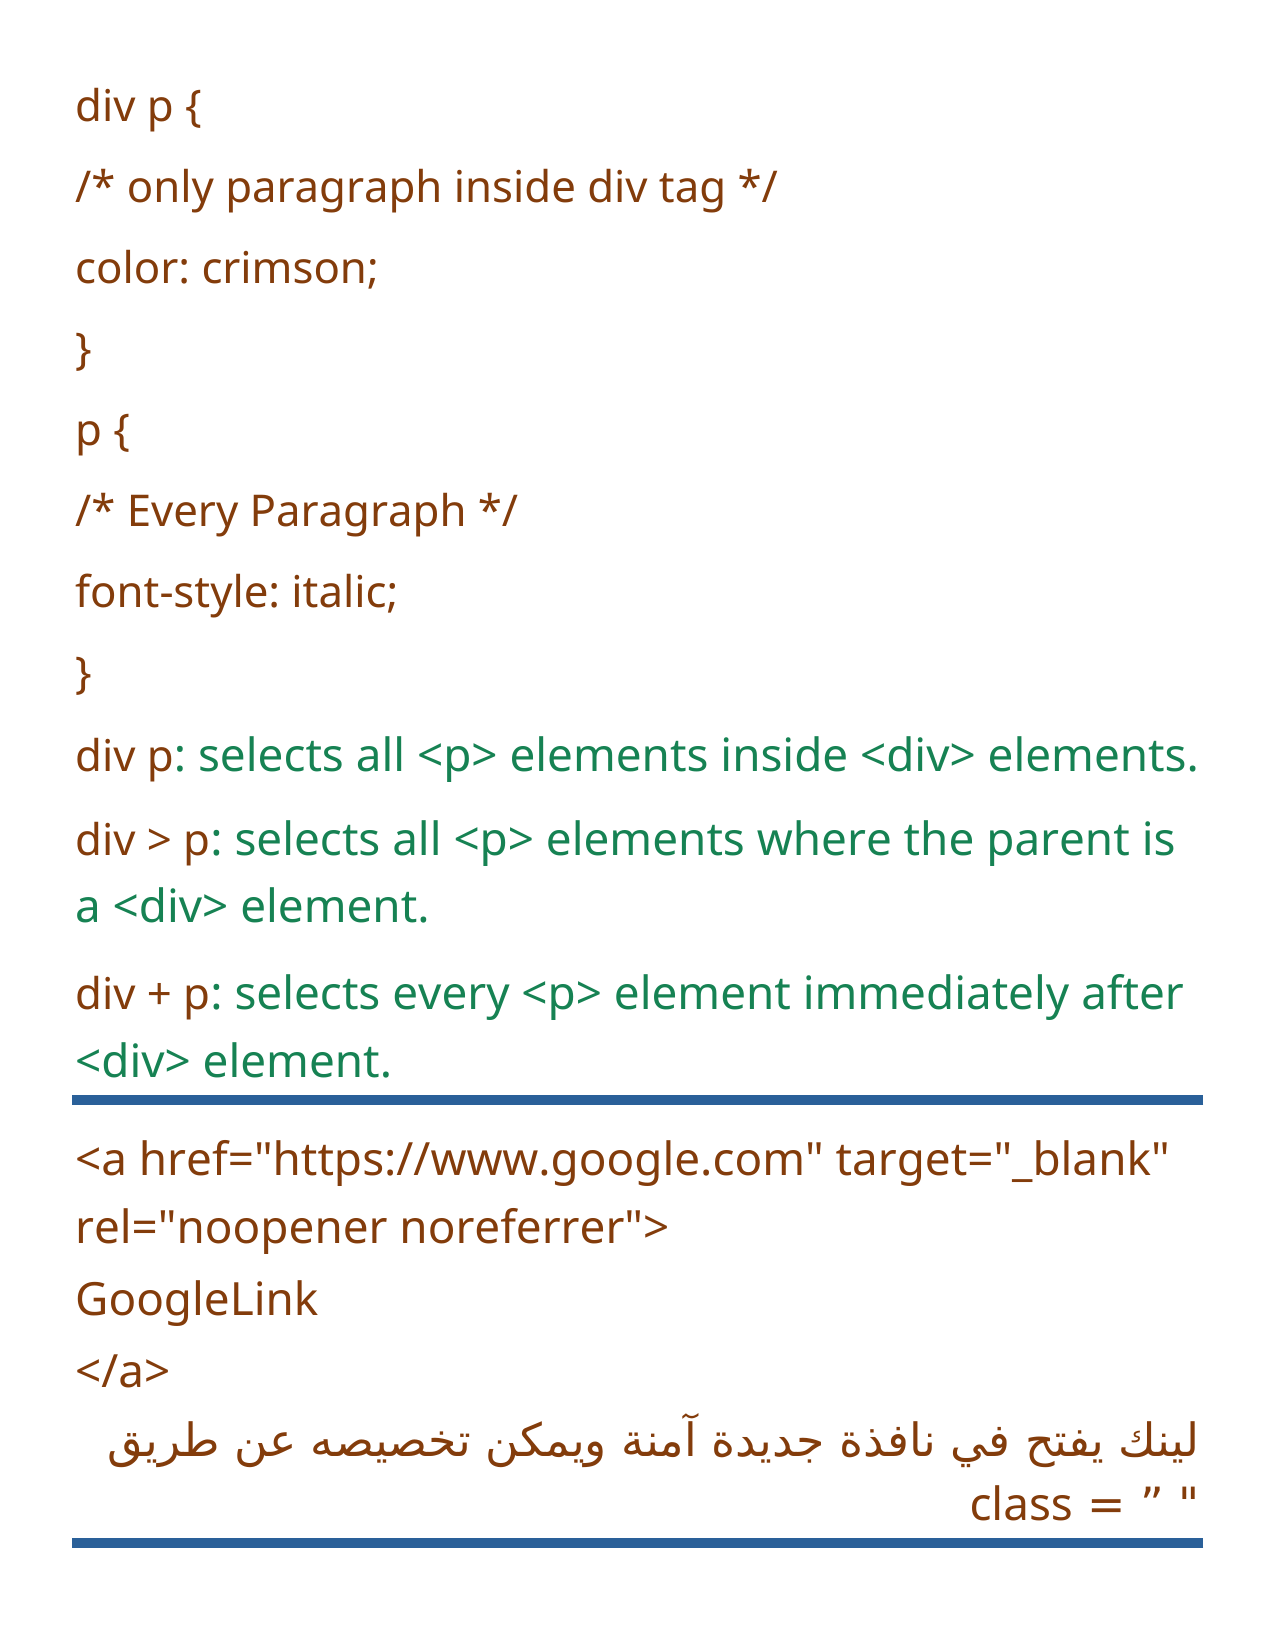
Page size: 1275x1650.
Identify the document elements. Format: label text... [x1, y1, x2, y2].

text font-style: italic; [75, 561, 1200, 620]
text GoogleLink [75, 1266, 1200, 1329]
text p { [75, 399, 1200, 458]
text } [75, 642, 1200, 701]
text div p { [75, 75, 1200, 134]
text div > p: selects all <p> elements where the parent is a <div> element. [75, 806, 1200, 936]
text </a> [75, 1338, 1200, 1401]
text /* Every Paragraph */ [75, 480, 1200, 539]
text div + p: selects every <p> element immediately after <div> element. [72, 958, 1203, 1095]
text لينك يفتح في نافذة جديدة آمنة ويمكن تخصيصه عن طريق " ” = class [72, 1410, 1203, 1538]
text div p: selects all <p> elements inside <div> elements. [75, 722, 1200, 785]
text /* only paragraph inside div tag */ [75, 156, 1200, 216]
text } [75, 318, 1200, 377]
text color: crimson; [75, 237, 1200, 296]
text <a href="https://www.google.com" target="_blank" rel="noopener noreferrer"> [75, 1127, 1200, 1257]
